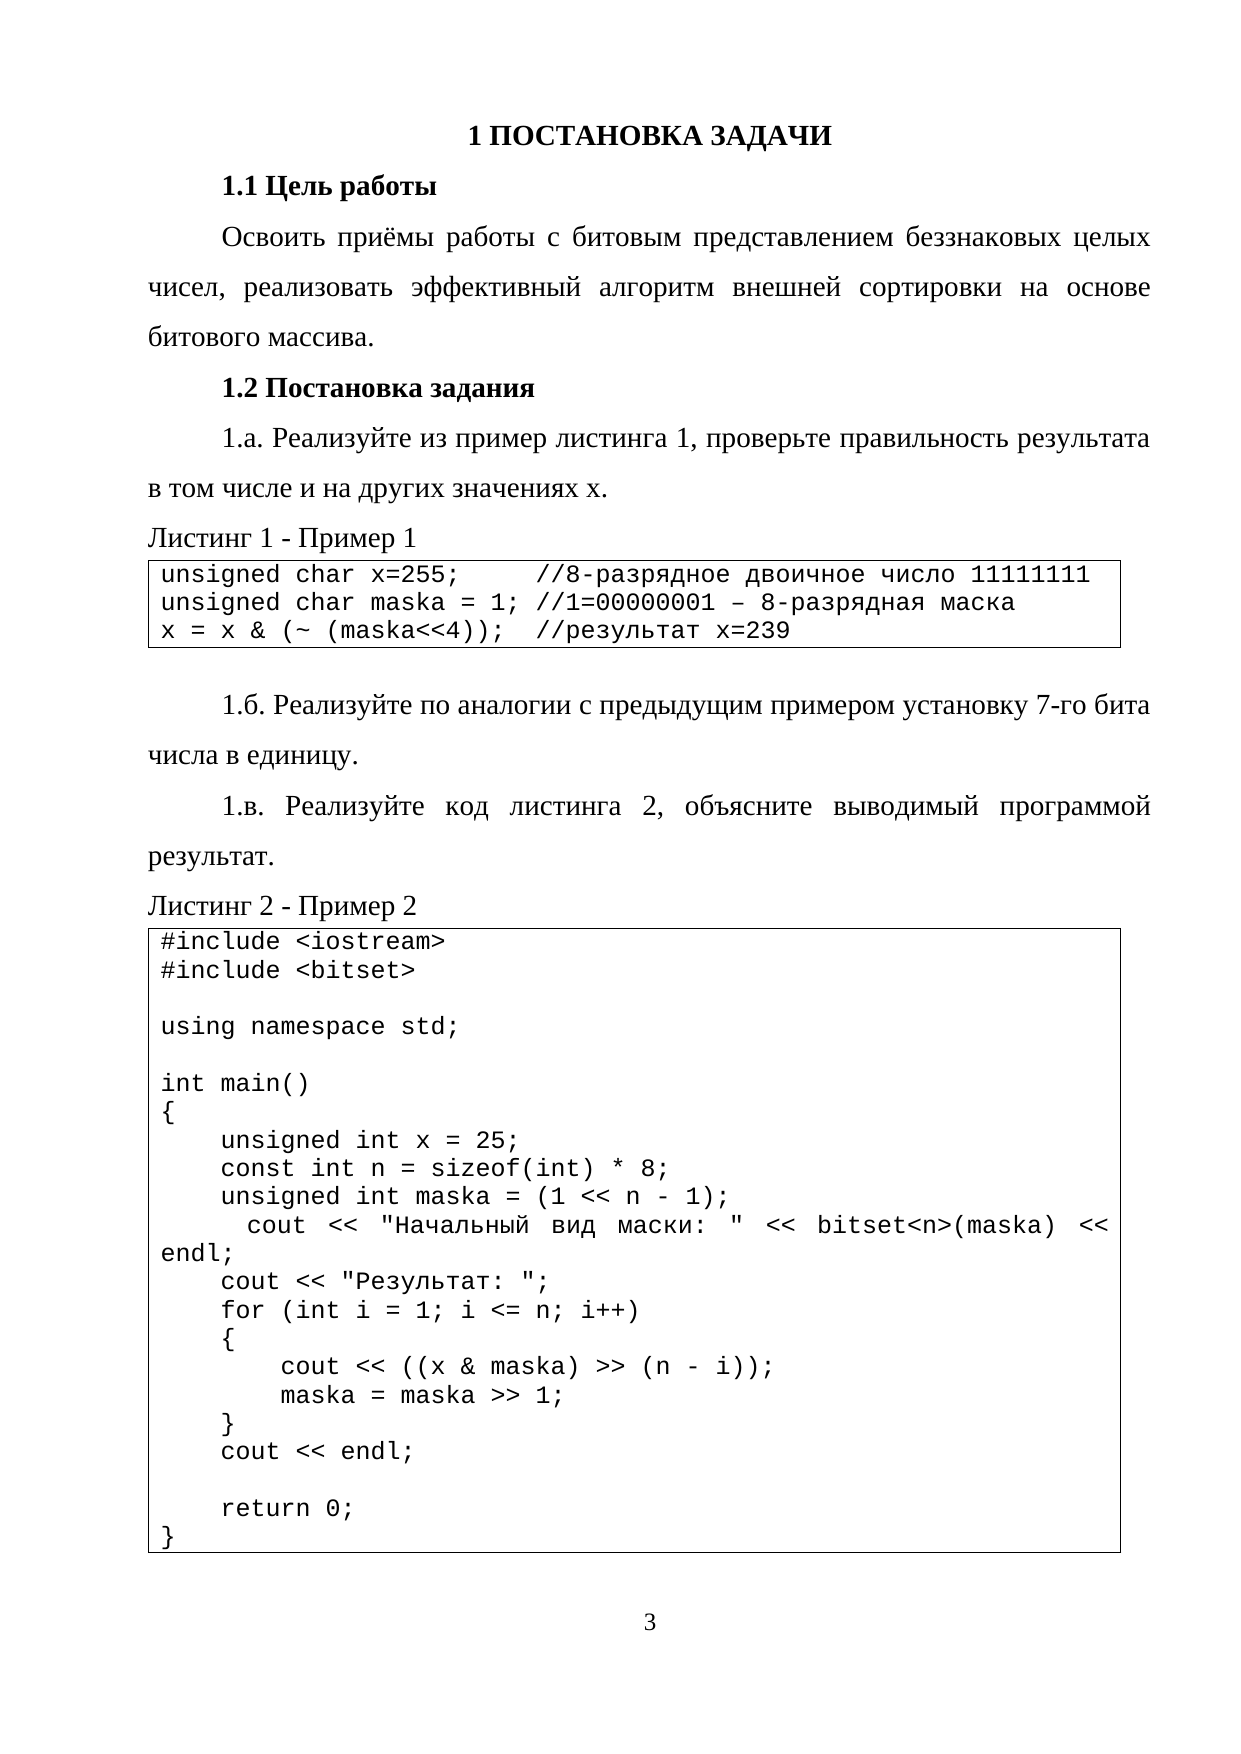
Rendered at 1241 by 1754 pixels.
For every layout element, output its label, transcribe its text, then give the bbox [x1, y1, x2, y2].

text Листинг 1 - Пример 1 [148, 521, 1152, 554]
text Листинг 2 - Пример 2 [148, 888, 1152, 922]
text 1.а. Реализуйте из пример листинга 1, проверьте правильность результата в том числе и на других значениях х. [148, 420, 1152, 504]
text Освоить приёмы работы с битовым представлением беззнаковых целых чисел, реализовать эффективный алгоритм внешней сортировки на основе битового массива. [148, 219, 1152, 353]
text 1.2 Постановка задания [148, 370, 1152, 403]
text 1.в. Реализуйте код листинга 2, объясните выводимый программой результат. [148, 788, 1152, 872]
table_header #include <iostream> #include <bitset> using namespace std; int main() { unsigned int x = 25; const int n = sizeof(int) * 8; unsigned int maska = (1 << n - 1); cout << "Начальный вид маски: " << bitset<n>(maska) << endl; cout << "Результат: "; for (int i = 1; i <= n; i++) { cout << ((x & maska) >> (n - i)); maska = maska >> 1; } cout << endl; return 0; } [149, 929, 1120, 1552]
text 1.1 Цель работы [148, 168, 1152, 202]
table_header unsigned char x=255; //8-разрядное двоичное число 11111111 unsigned char maska = 1; //1=00000001 – 8-разрядная маска x = x & (~ (maska<<4)); //результат x=239 [149, 561, 1120, 647]
text 1 ПОСТАНОВКА ЗАДАЧИ [148, 118, 1152, 152]
text 1.б. Реализуйте по аналогии с предыдущим примером установку 7-го бита числа в единицу. [148, 687, 1152, 771]
